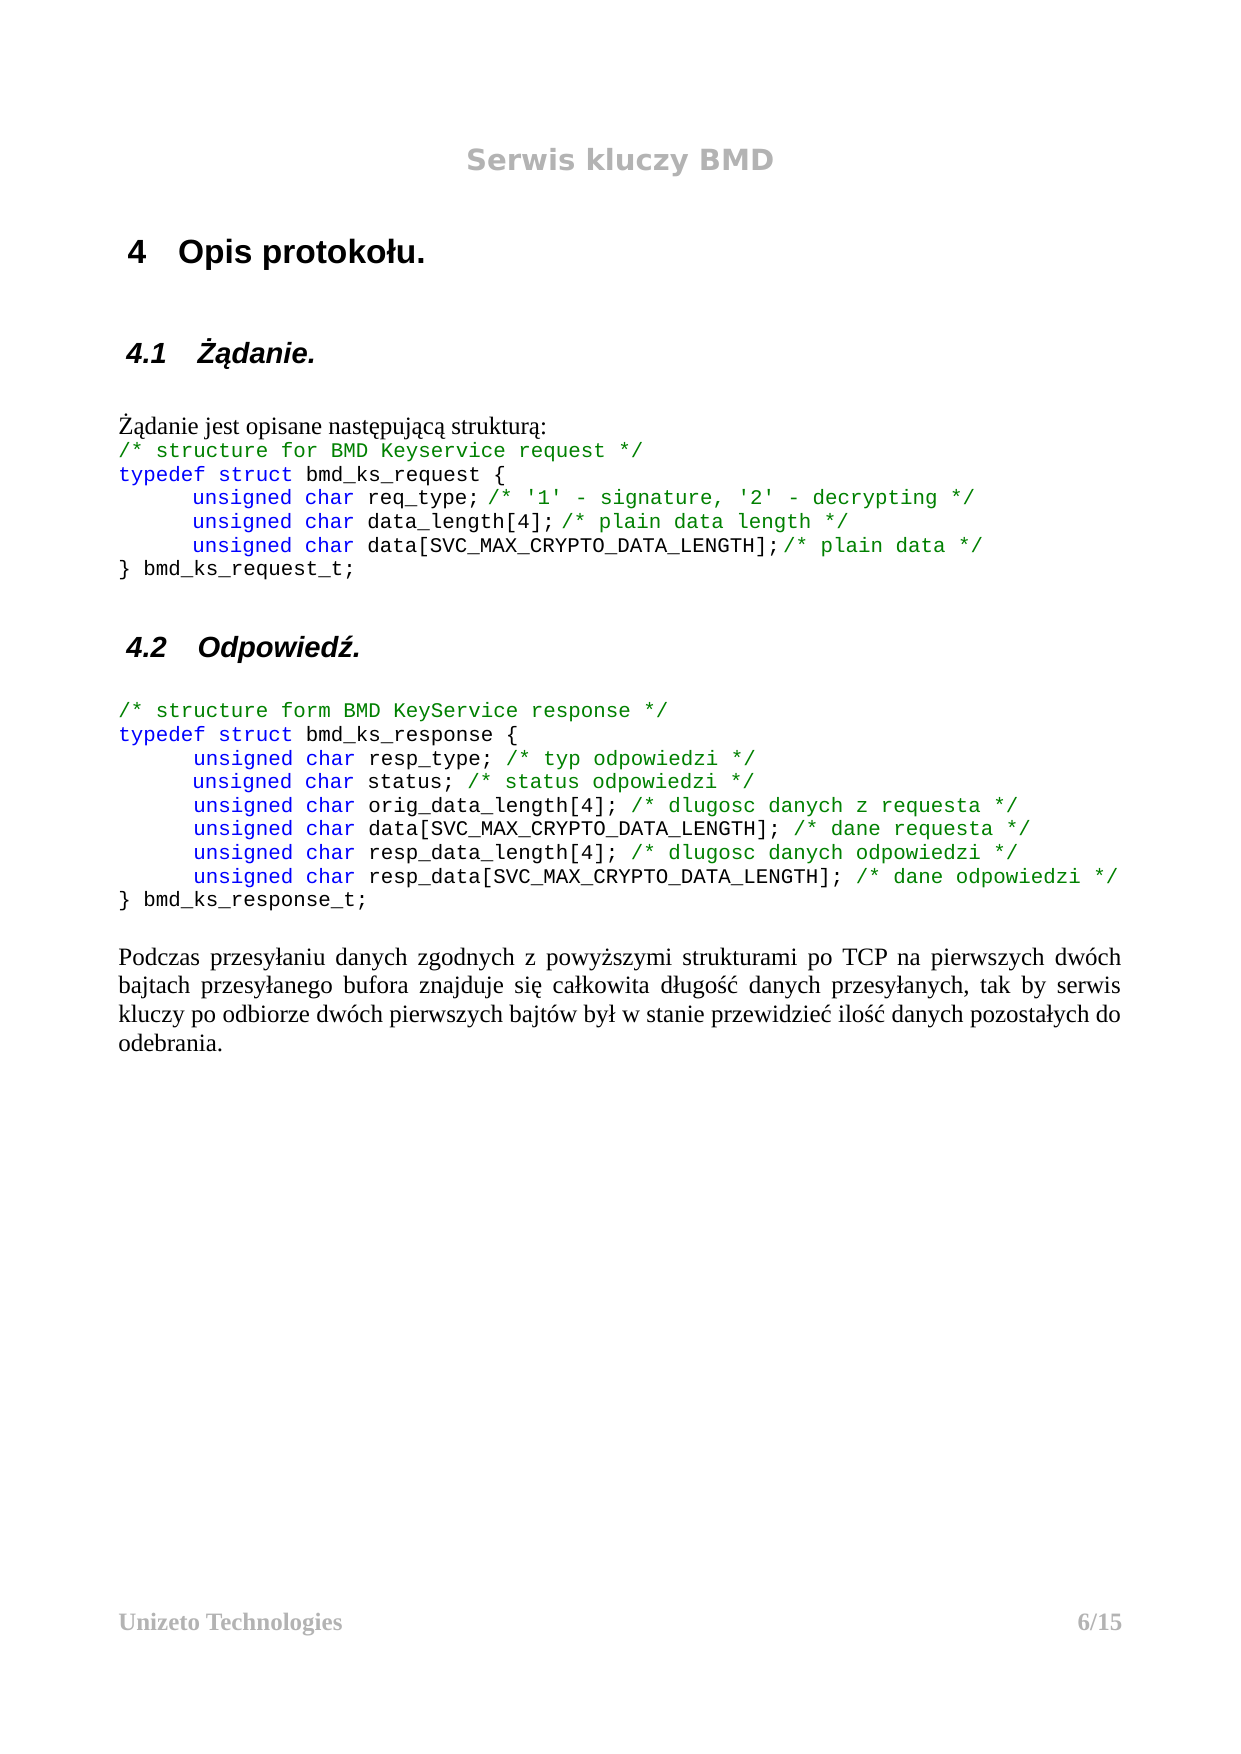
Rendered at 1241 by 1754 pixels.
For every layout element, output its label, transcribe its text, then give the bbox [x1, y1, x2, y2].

text unsigned char resp_data_length[4]; /* dlugosc danych odpowiedzi */ [118, 842, 1122, 866]
text unsigned char data[SVC_MAX_CRYPTO_DATA_LENGTH]; /* dane requesta */ [118, 818, 1122, 842]
subtitle Żądanie. [118, 336, 1122, 370]
text Podczas przesyłaniu danych zgodnych z powyższymi strukturami po TCP na pierwszych dwóch bajtach przesyłanego bufora znajduje się całkowita długość danych przesyłanych, tak by serwis kluczy po odbiorze dwóch pierwszych bajtów był w stanie przewidzieć ilość danych pozostałych do odebrania. [118, 942, 1122, 1057]
text unsigned char req_type; /* '1' - signature, '2' - decrypting */ [118, 487, 1122, 511]
text unsigned char resp_data[SVC_MAX_CRYPTO_DATA_LENGTH]; /* dane odpowiedzi */ [118, 866, 1122, 889]
text unsigned char orig_data_length[4]; /* dlugosc danych z requesta */ [118, 795, 1122, 818]
text typedef struct bmd_ks_request { [118, 464, 1122, 487]
text Żądanie jest opisane następującą strukturą: [118, 411, 1122, 440]
text } bmd_ks_response_t; [118, 889, 1122, 913]
text unsigned char resp_type; /* typ odpowiedzi */ [118, 747, 1122, 771]
subtitle Opis protokołu. [118, 232, 1122, 270]
text typedef struct bmd_ks_response { [118, 724, 1122, 747]
text } bmd_ks_request_t; [118, 558, 1122, 582]
text unsigned char status; /* status odpowiedzi */ [118, 771, 1122, 795]
subtitle Odpowiedź. [118, 631, 1122, 664]
text /* structure for BMD Keyservice request */ [118, 440, 1122, 464]
text /* structure form BMD KeyService response */ [118, 700, 1122, 724]
text unsigned char data[SVC_MAX_CRYPTO_DATA_LENGTH]; /* plain data */ [118, 534, 1122, 558]
text unsigned char data_length[4]; /* plain data length */ [118, 511, 1122, 534]
